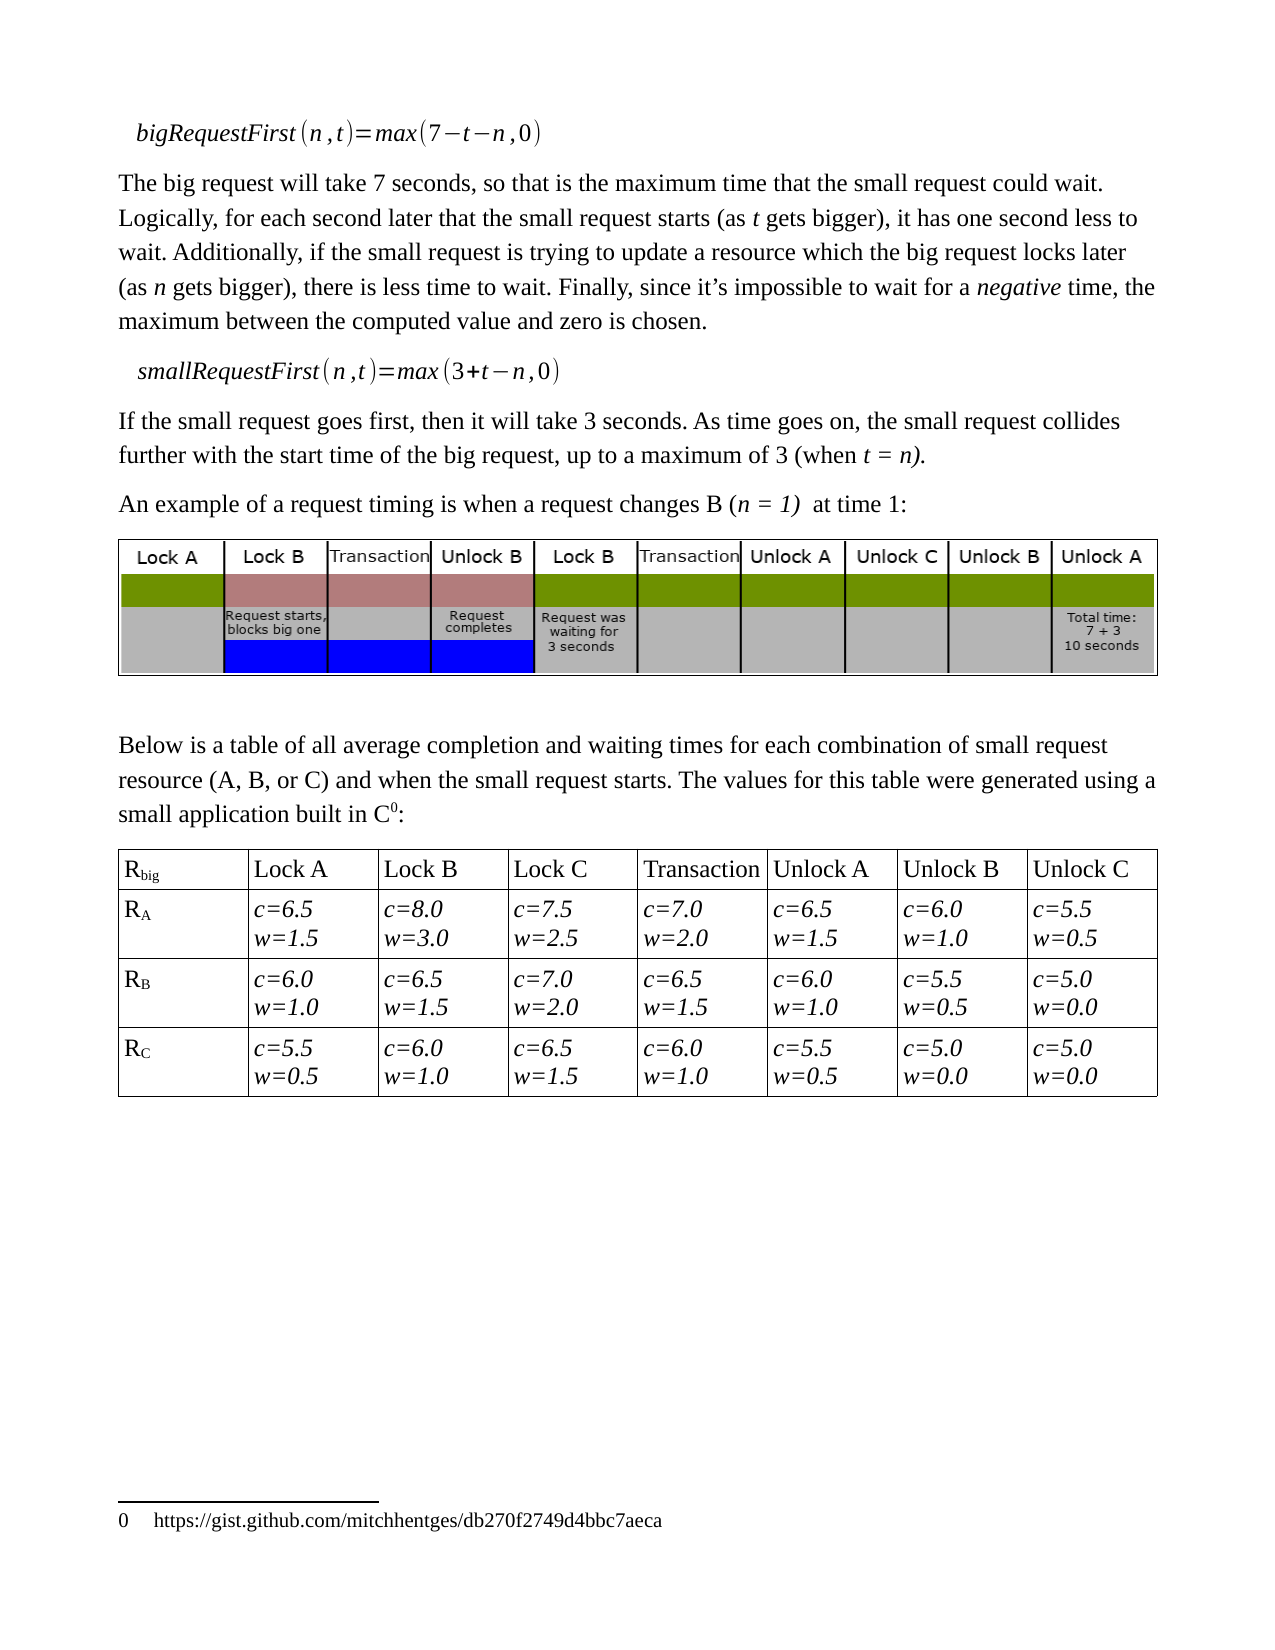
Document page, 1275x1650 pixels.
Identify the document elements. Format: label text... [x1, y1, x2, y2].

table_cell c=5.0 w=0.0 [1028, 959, 1157, 1027]
table_header Rbig [119, 850, 248, 889]
table_cell c=8.0 w=3.0 [379, 890, 508, 958]
table_cell c=6.5 w=1.5 [509, 1028, 637, 1096]
table_cell c=6.5 w=1.5 [768, 890, 897, 958]
table_cell RA [119, 890, 248, 958]
table_cell c=6.5 w=1.5 [638, 959, 767, 1027]
text If the small request goes first, then it will take 3 seconds. As time goes on, the small request collides further with the start time of the big request, up to a maximum of 3 (when t = n). [118, 406, 1157, 469]
text An example of a request timing is when a request changes B (n = 1) at time 1: [118, 489, 1157, 518]
table_cell c=6.5 w=1.5 [249, 890, 378, 958]
table_cell c=5.5 w=0.5 [1028, 890, 1157, 958]
table_header Unlock A [768, 850, 897, 889]
table_cell c=7.5 w=2.5 [509, 890, 637, 958]
table_header Transaction [638, 850, 767, 889]
table_cell c=6.0 w=1.0 [379, 1028, 508, 1096]
table_cell c=7.0 w=2.0 [509, 959, 637, 1027]
table_cell c=6.0 w=1.0 [249, 959, 378, 1027]
table_header Lock B [379, 850, 508, 889]
text Below is a table of all average completion and waiting times for each combination of small request resource (A, B, or C) and when the small request starts. The values for this table were generated using a small application built in C: [118, 730, 1157, 828]
table_cell c=6.0 w=1.0 [898, 890, 1027, 958]
table_cell c=6.5 w=1.5 [379, 959, 508, 1027]
table_cell c=5.0 w=0.0 [898, 1028, 1027, 1096]
table_header Lock A [249, 850, 378, 889]
table_header Unlock C [1028, 850, 1157, 889]
table_cell c=5.5 w=0.5 [768, 1028, 897, 1096]
table_cell c=7.0 w=2.0 [638, 890, 767, 958]
table_cell RB [119, 959, 248, 1027]
table_header Lock C [509, 850, 637, 889]
table_cell c=5.5 w=0.5 [898, 959, 1027, 1027]
text https://gist.github.com/mitchhentges/db270f2749d4bbc7aeca [118, 1508, 1157, 1532]
table_cell c=5.5 w=0.5 [249, 1028, 378, 1096]
text The big request will take 7 seconds, so that is the maximum time that the small request could wait. Logically, for each second later that the small request starts (as t gets bigger), it has one second less to wait. Additionally, if the small request is trying to update a resource which the big request locks later (as n gets bigger), there is less time to wait. Finally, since it’s impossible to wait for a negative time, the maximum between the computed value and zero is chosen. [118, 168, 1157, 335]
table_cell RC [119, 1028, 248, 1096]
table_cell c=6.0 w=1.0 [768, 959, 897, 1027]
table_header Unlock B [898, 850, 1027, 889]
table_cell c=5.0 w=0.0 [1028, 1028, 1157, 1096]
picture [121, 541, 1154, 673]
table_cell c=6.0 w=1.0 [638, 1028, 767, 1096]
